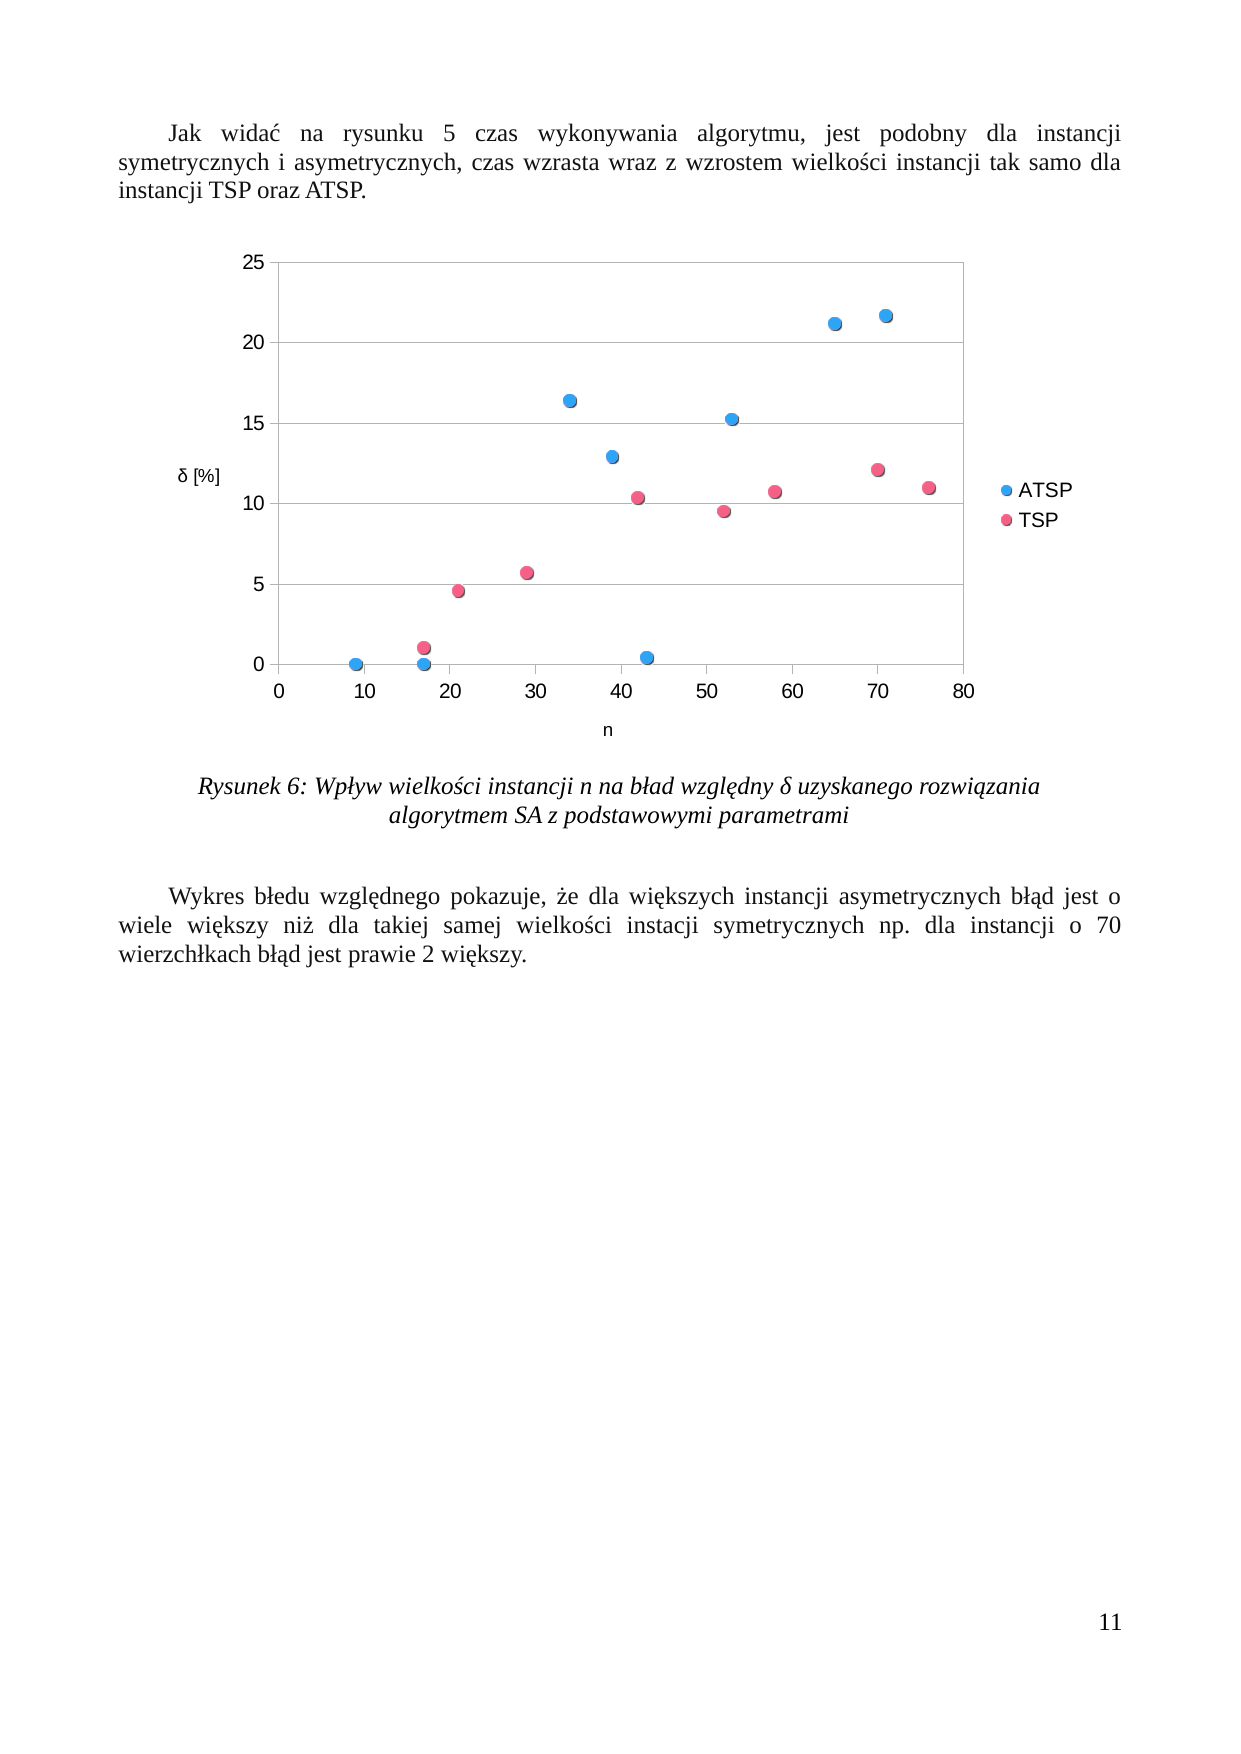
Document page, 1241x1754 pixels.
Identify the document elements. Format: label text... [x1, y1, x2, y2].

text Jak widać na rysunku 5 czas wykonywania algorytmu, jest podobny dla instancji symetrycznych i asymetrycznych, czas wzrasta wraz z wzrostem wielkości instancji tak samo dla instancji TSP oraz ATSP. [118, 118, 1122, 204]
text Wykres błedu względnego pokazuje, że dla większych instancji asymetrycznych błąd jest o wiele większy niż dla takiej samej wielkości instacji symetrycznych np. dla instancji o 70 wierzchłkach błąd jest prawie 2 większy. [118, 881, 1122, 968]
text Rysunek 6: Wpływ wielkości instancji n na bład względny δ uzyskanego rozwiązania algorytmem SA z podstawowymi parametrami [148, 772, 1093, 829]
